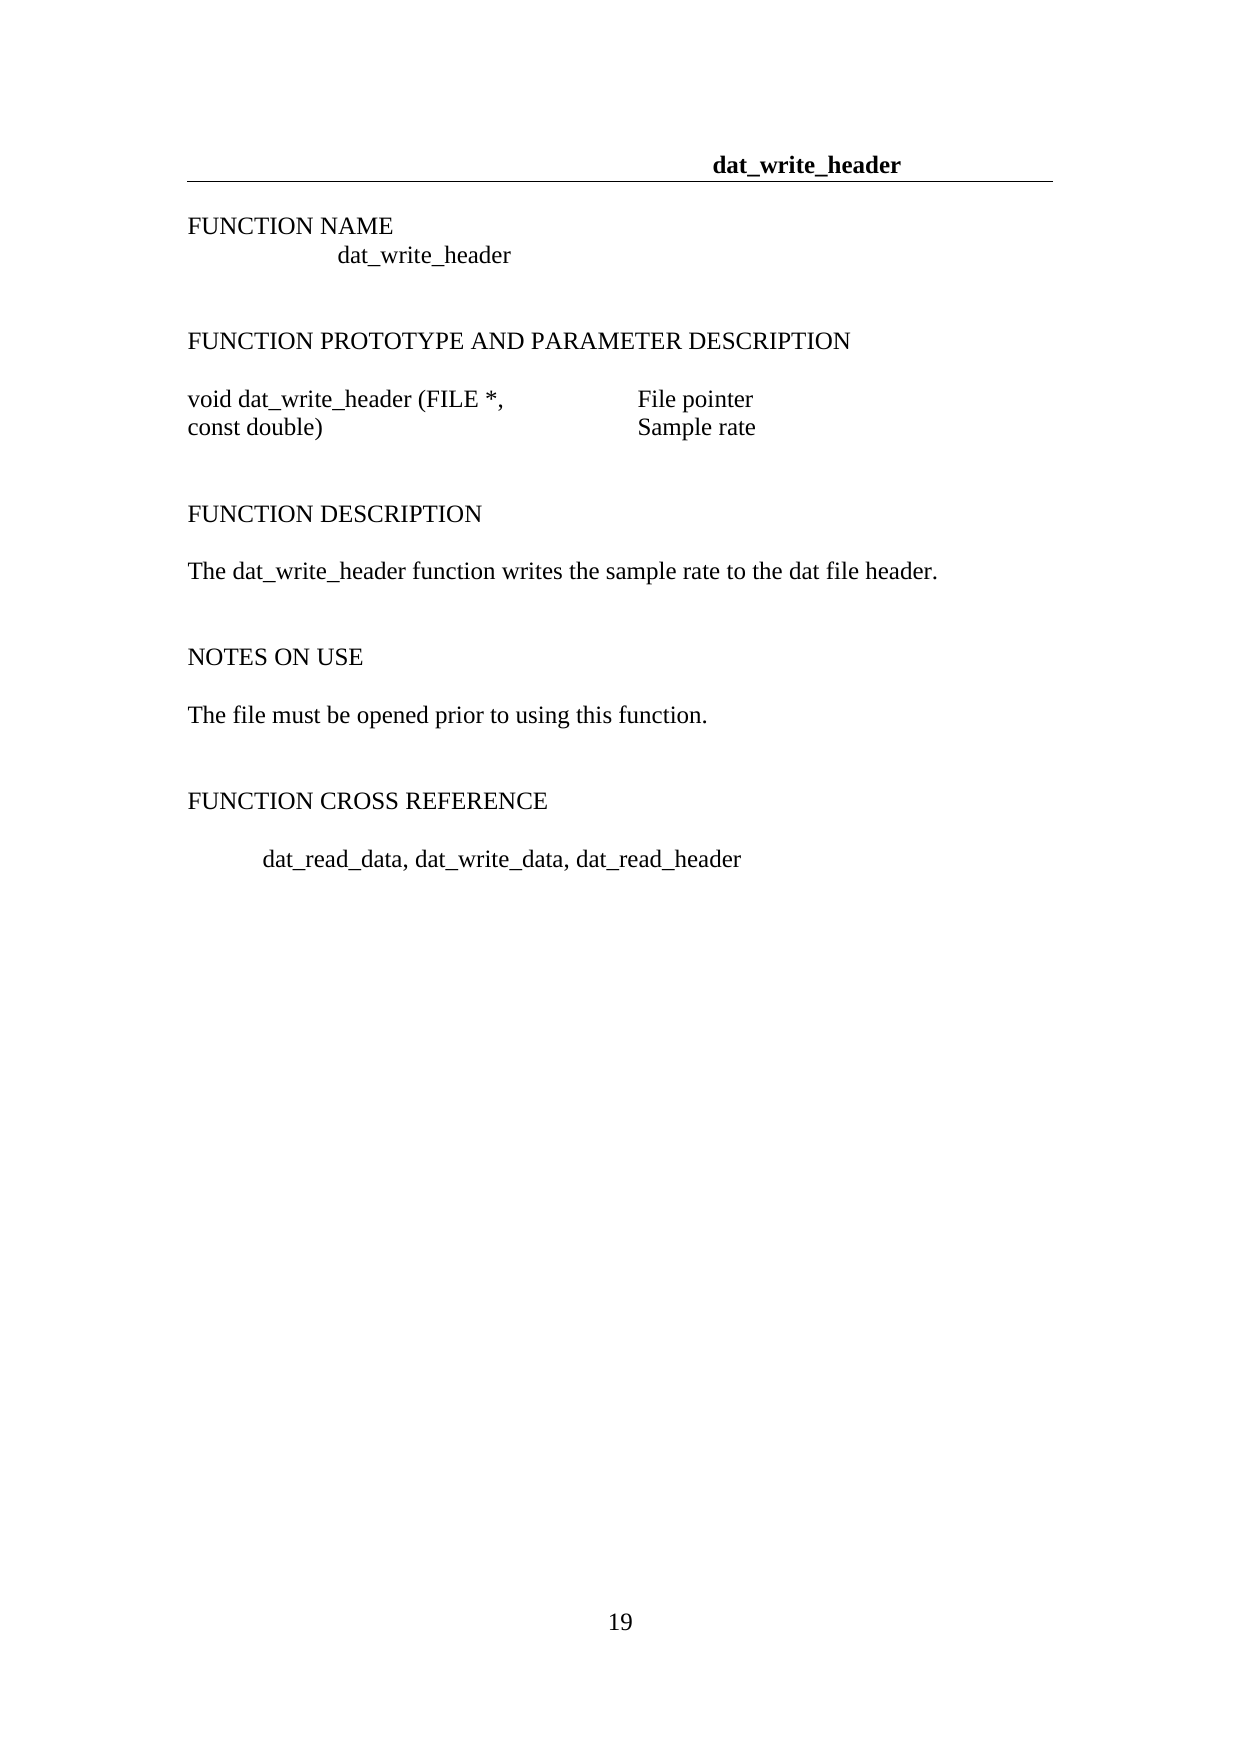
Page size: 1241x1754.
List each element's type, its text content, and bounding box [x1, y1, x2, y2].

text The file must be opened prior to using this function. [187, 700, 1053, 729]
text FUNCTION DESCRIPTION [187, 499, 1053, 527]
text void dat_write_header (FILE *, File pointer [187, 384, 1053, 412]
text dat_read_data, dat_write_data, dat_read_header [187, 844, 1053, 872]
subtitle dat_write_header [187, 150, 1053, 181]
text const double) Sample rate [187, 412, 1053, 441]
text NOTES ON USE [187, 642, 1053, 671]
text FUNCTION PROTOTYPE AND PARAMETER DESCRIPTION [187, 326, 1053, 355]
text dat_write_header [187, 240, 1053, 269]
text The dat_write_header function writes the sample rate to the dat file header. [187, 556, 1053, 585]
text FUNCTION CROSS REFERENCE [187, 786, 1053, 815]
text FUNCTION NAME [187, 211, 1053, 240]
